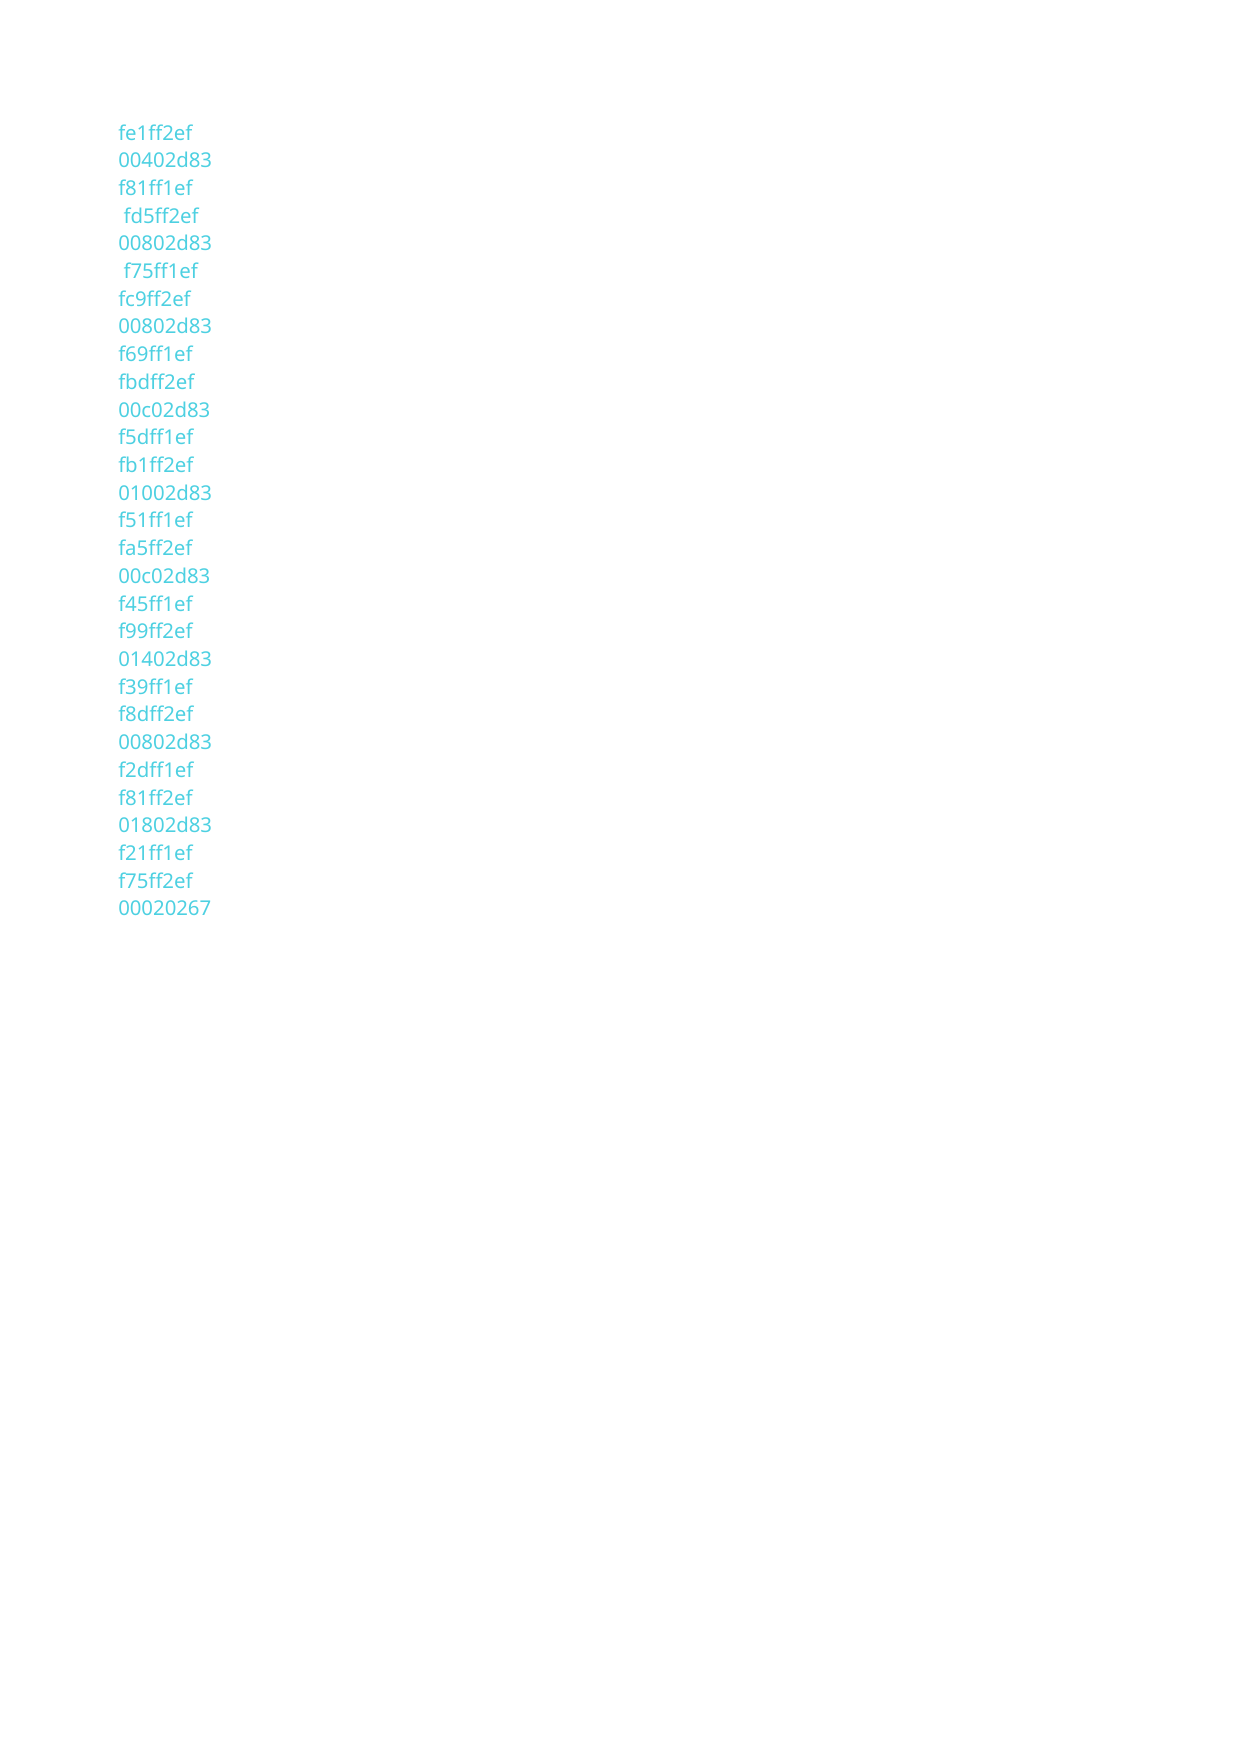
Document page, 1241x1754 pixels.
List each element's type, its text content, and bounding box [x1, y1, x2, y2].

text f75ff2ef [118, 866, 1122, 894]
text f81ff2ef [118, 783, 1122, 811]
text 01402d83 [118, 644, 1122, 672]
text 01002d83 [118, 478, 1122, 506]
text f5dff1ef [118, 423, 1122, 451]
text f21ff1ef [118, 838, 1122, 866]
text 00c02d83 [118, 561, 1122, 589]
text fa5ff2ef [118, 534, 1122, 561]
text 00802d83 [118, 312, 1122, 340]
text fe1ff2ef [118, 118, 1122, 146]
text f81ff1ef [118, 173, 1122, 201]
text 00020267 [118, 894, 1122, 922]
text 00802d83 [118, 728, 1122, 755]
text 00402d83 [118, 146, 1122, 173]
text fbdff2ef [118, 367, 1122, 395]
text fb1ff2ef [118, 451, 1122, 478]
text f45ff1ef [118, 589, 1122, 617]
text 00802d83 [118, 229, 1122, 257]
text f99ff2ef [118, 617, 1122, 644]
text f39ff1ef [118, 672, 1122, 700]
text fd5ff2ef [118, 201, 1122, 229]
text f2dff1ef [118, 755, 1122, 783]
text fc9ff2ef [118, 284, 1122, 312]
text 00c02d83 [118, 395, 1122, 423]
text f51ff1ef [118, 506, 1122, 534]
text f8dff2ef [118, 700, 1122, 728]
text f75ff1ef [118, 257, 1122, 284]
text 01802d83 [118, 811, 1122, 838]
text f69ff1ef [118, 340, 1122, 367]
